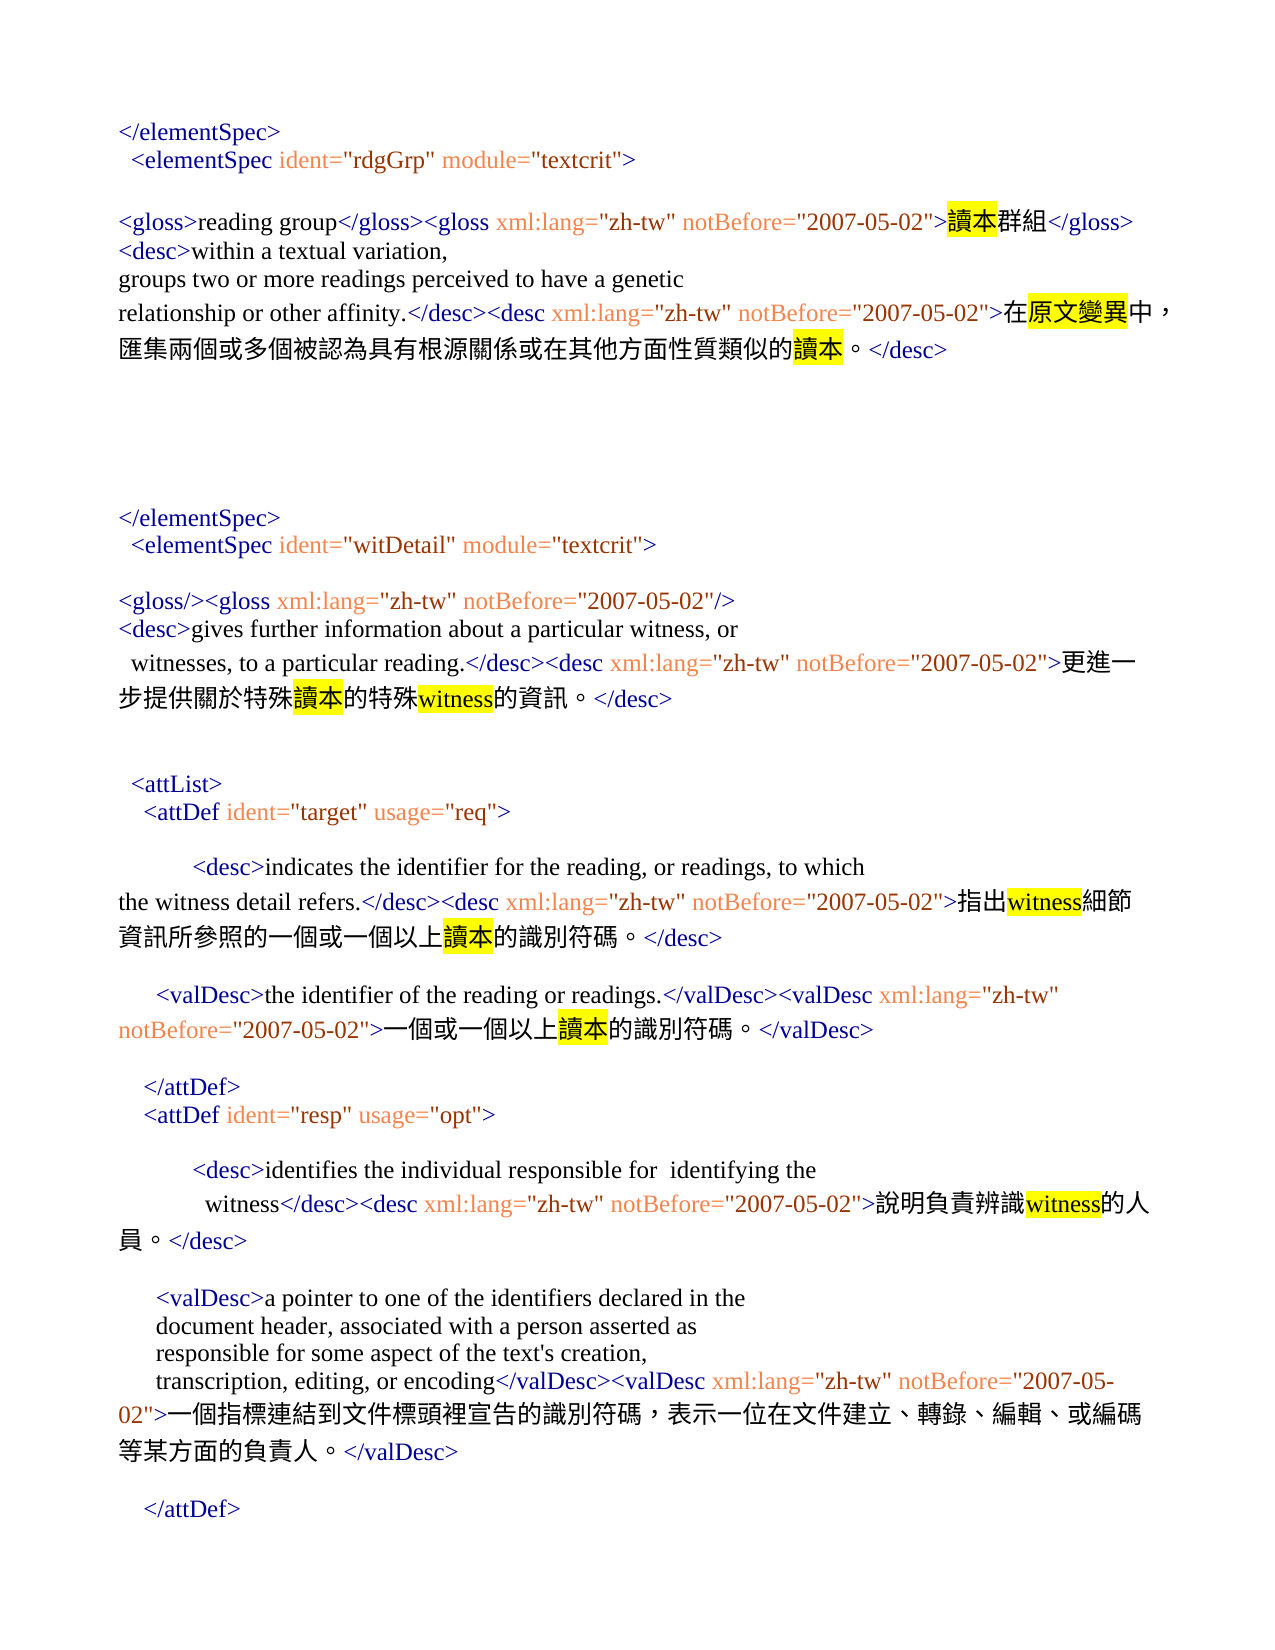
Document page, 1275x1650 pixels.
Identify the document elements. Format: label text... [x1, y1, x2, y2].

text document header, associated with a person asserted as [118, 1312, 1157, 1339]
text <elementSpec ident="rdgGrp" module="textcrit"> [118, 146, 1157, 173]
text the witness detail refers.</desc><desc xml:lang="zh-tw" notBefore="2007-05-02">指出witness細節資訊所參照的一個或一個以上讀本的識別符碼。</desc> [118, 881, 1157, 954]
text <elementSpec ident="witDetail" module="textcrit"> [118, 532, 1157, 559]
text <attList> [118, 770, 1157, 798]
text <desc>indicates the identifier for the reading, or readings, to which [118, 853, 1157, 881]
text witnesses, to a particular reading.</desc><desc xml:lang="zh-tw" notBefore="2007-05-02">更進一步提供關於特殊讀本的特殊witness的資訊。</desc> [118, 642, 1157, 715]
text </attDef> [118, 1073, 1157, 1101]
text groups two or more readings perceived to have a genetic [118, 265, 1157, 293]
text <gloss>reading group</gloss><gloss xml:lang="zh-tw" notBefore="2007-05-02">讀本群組</gloss> [118, 201, 1157, 237]
text </elementSpec> [118, 504, 1157, 532]
text <desc>identifies the individual responsible for identifying the [118, 1156, 1157, 1184]
text </elementSpec> [118, 118, 1157, 146]
text responsible for some aspect of the text's creation, [118, 1339, 1157, 1367]
text <attDef ident="resp" usage="opt"> [118, 1101, 1157, 1128]
text <gloss/><gloss xml:lang="zh-tw" notBefore="2007-05-02"/> [118, 587, 1157, 615]
text <desc>within a textual variation, [118, 237, 1157, 265]
text <valDesc>the identifier of the reading or readings.</valDesc><valDesc xml:lang="zh-tw" notBefore="2007-05-02">一個或一個以上讀本的識別符碼。</valDesc> [118, 981, 1157, 1045]
text </attDef> [118, 1495, 1157, 1523]
text relationship or other affinity.</desc><desc xml:lang="zh-tw" notBefore="2007-05-02">在原文變異中，匯集兩個或多個被認為具有根源關係或在其他方面性質類似的讀本。</desc> [118, 293, 1157, 365]
text witness</desc><desc xml:lang="zh-tw" notBefore="2007-05-02">說明負責辨識witness的人員。</desc> [118, 1184, 1157, 1256]
text <valDesc>a pointer to one of the identifiers declared in the [118, 1284, 1157, 1312]
text transcription, editing, or encoding</valDesc><valDesc xml:lang="zh-tw" notBefore="2007-05-02">一個指標連結到文件標頭裡宣告的識別符碼，表示一位在文件建立、轉錄、編輯、或編碼等某方面的負責人。</valDesc> [118, 1367, 1157, 1467]
text <attDef ident="target" usage="req"> [118, 798, 1157, 826]
text <desc>gives further information about a particular witness, or [118, 615, 1157, 642]
